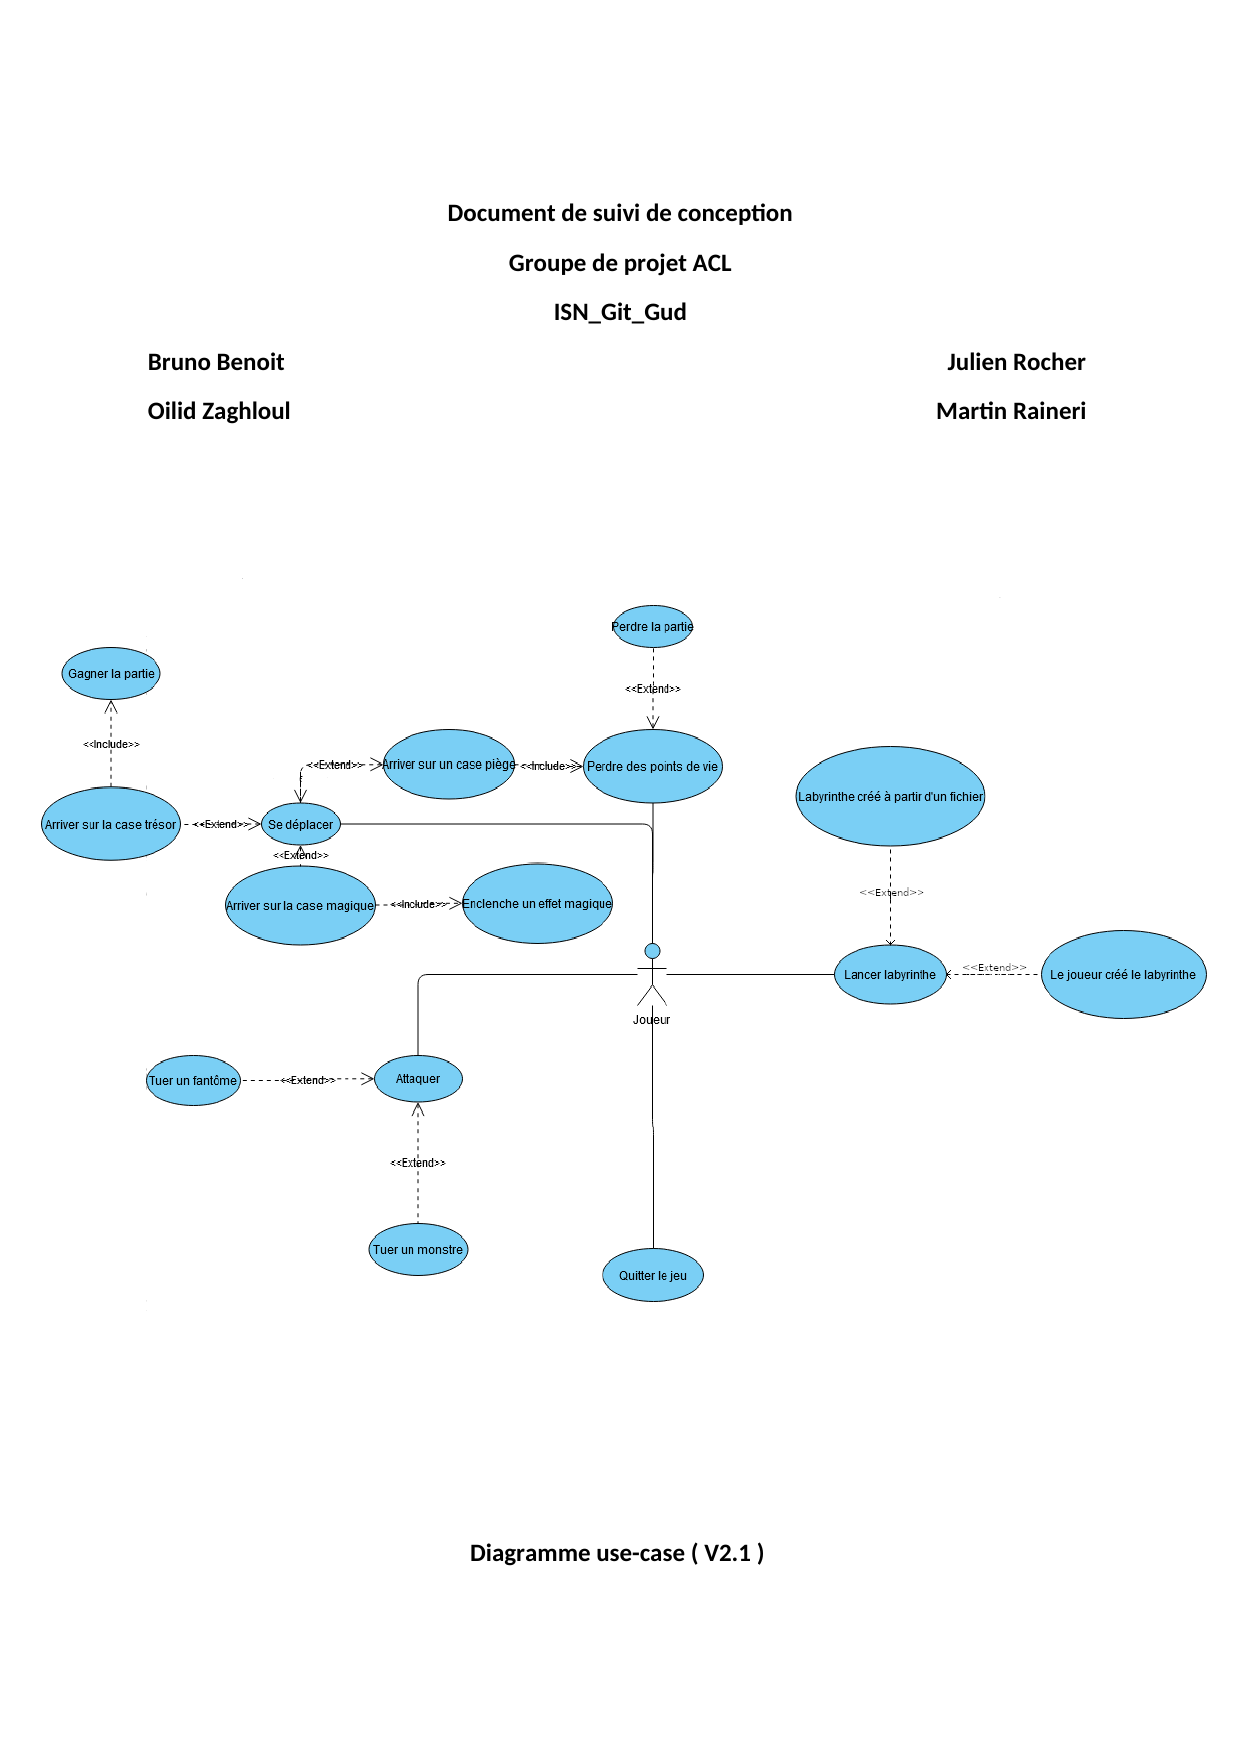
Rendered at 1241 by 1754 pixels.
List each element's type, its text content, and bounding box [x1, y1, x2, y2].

text Diagramme use-case ( V2.1 ) [148, 1537, 1093, 1568]
text Document de suivi de conception [148, 197, 1093, 228]
text Bruno Benoit Julien Rocher [148, 346, 1093, 376]
picture [27, 564, 1240, 1337]
text Oilid Zaghloul Martin Raineri [148, 396, 1093, 426]
text Groupe de projet ACL [148, 247, 1093, 277]
text ISN_Git_Gud [148, 296, 1093, 327]
